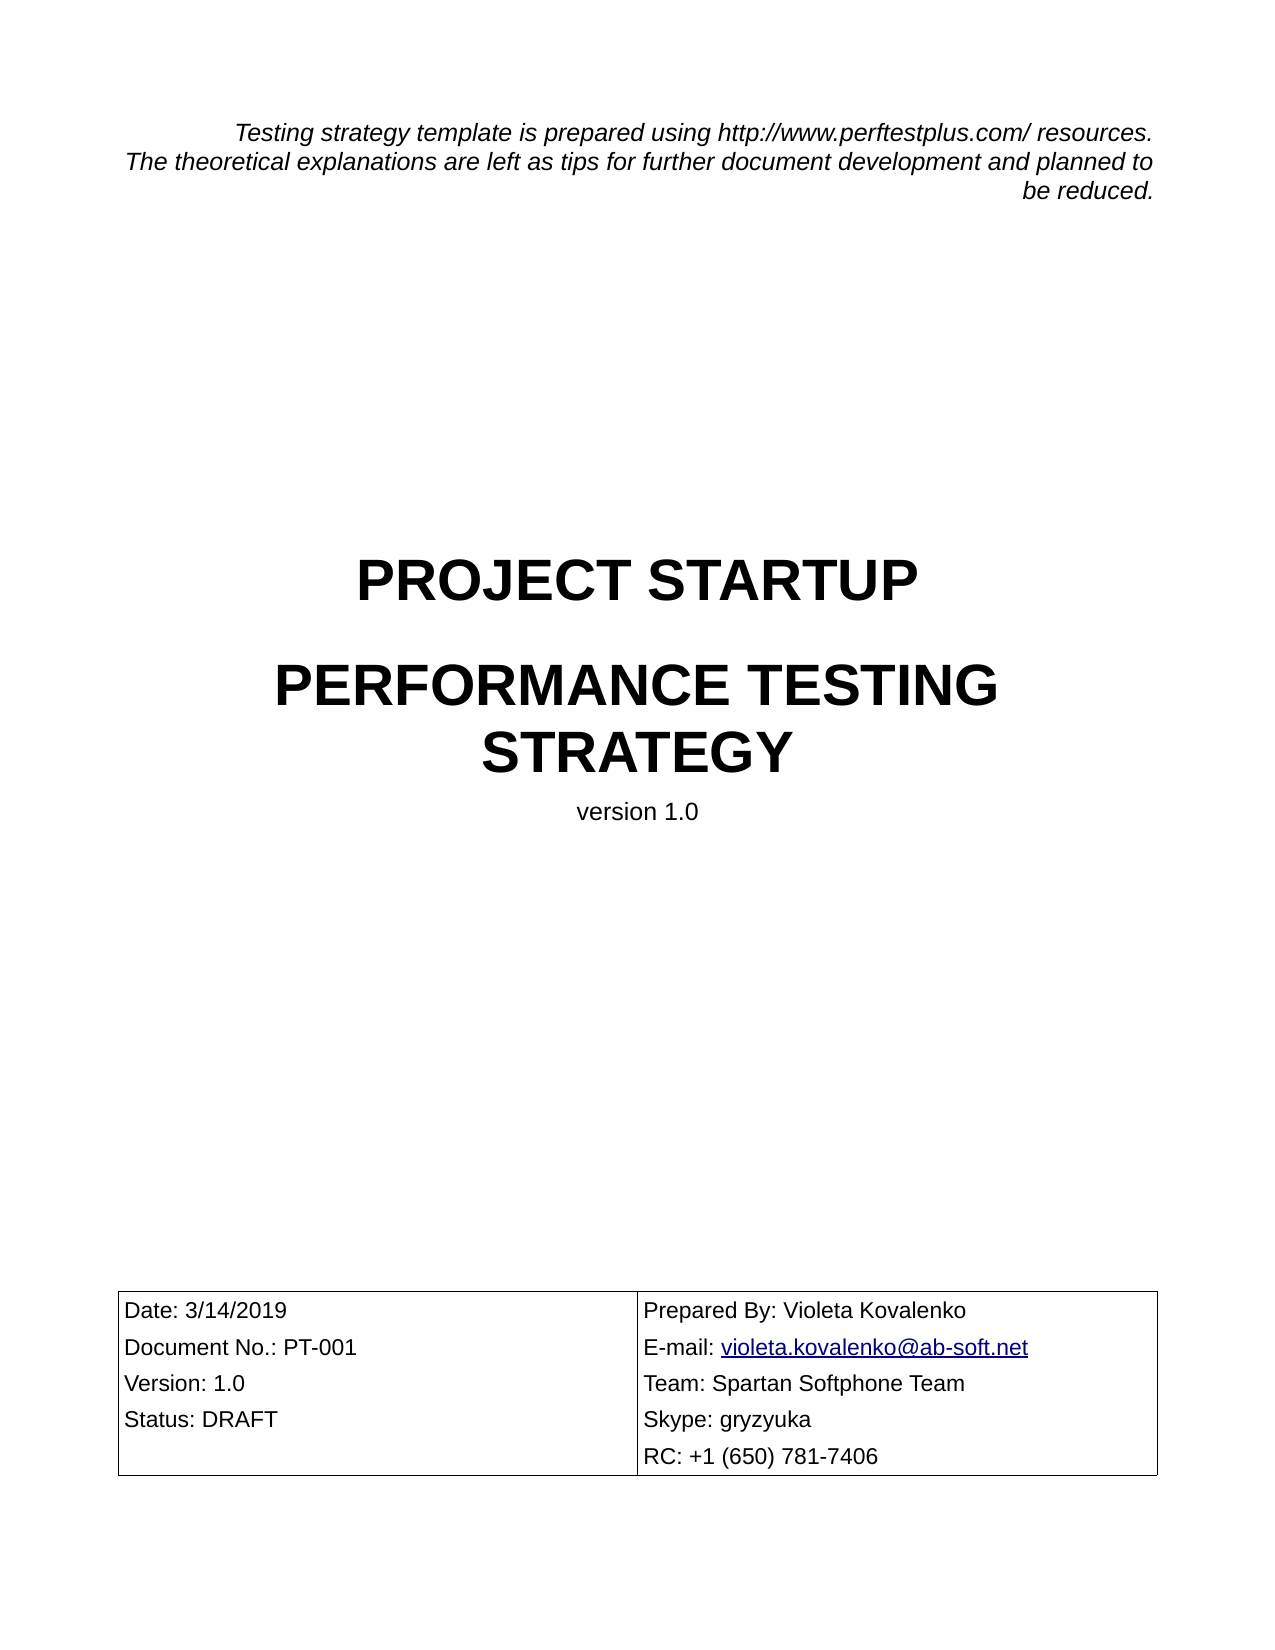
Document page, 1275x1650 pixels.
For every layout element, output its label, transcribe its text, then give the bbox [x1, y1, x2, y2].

table_header Date: 3/14/2019 Document No.: PT-001 Version: 1.0 Status: DRAFT [119, 1292, 637, 1475]
text Testing strategy template is prepared using http://www.perftestplus.com/ resources. [118, 118, 1157, 147]
text The theoretical explanations are left as tips for further document development and planned to be reduced. [118, 147, 1157, 521]
text version 1.0 [118, 797, 1157, 826]
title PERFORMANCE TESTING STRATEGY [118, 650, 1157, 784]
table_header Prepared By: Violeta Kovalenko E-mail: violeta.kovalenko@ab-soft.net Team: Spartan Softphone Team Skype: gryzyuka RC: +1 (650) 781-7406 [638, 1292, 1157, 1475]
title PROJECT STARTUP [118, 546, 1157, 613]
